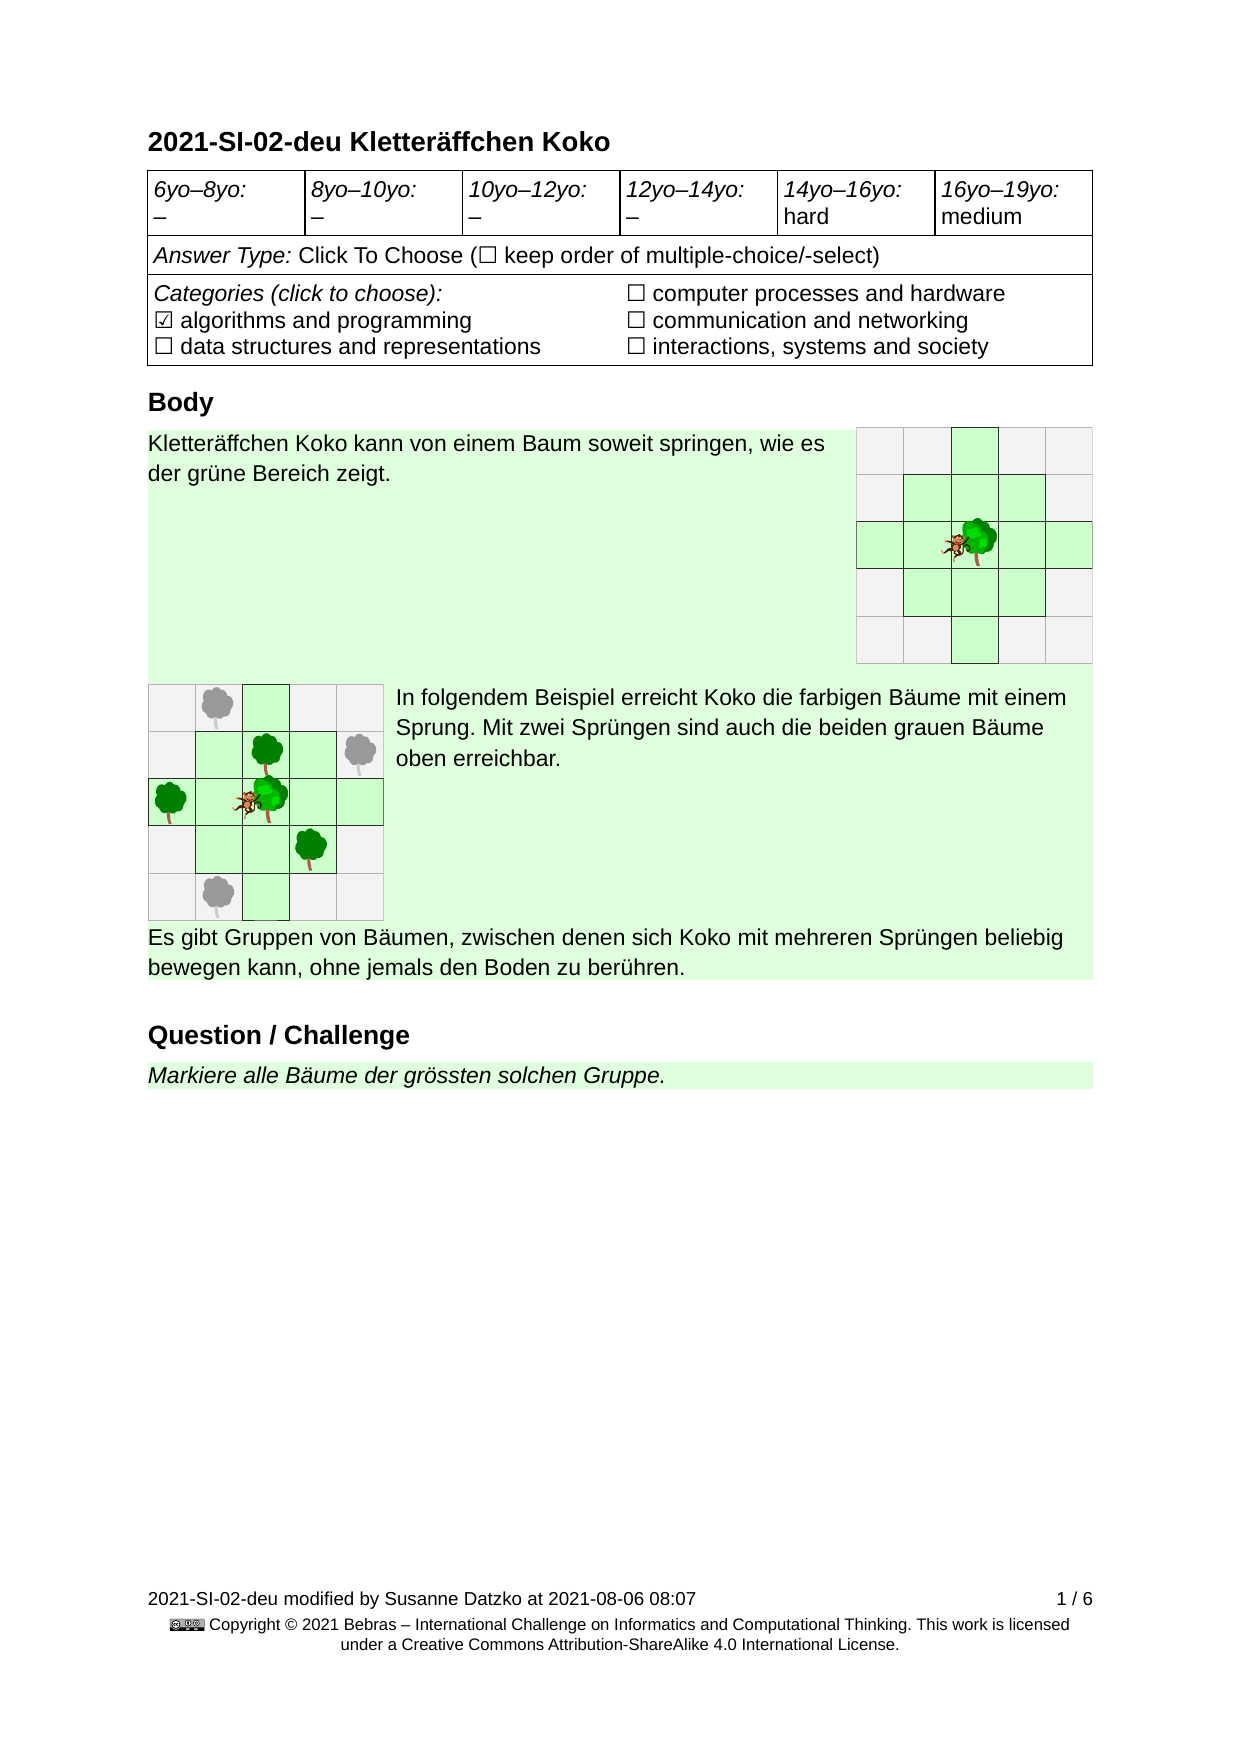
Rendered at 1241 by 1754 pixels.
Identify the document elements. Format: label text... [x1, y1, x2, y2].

table_cell ☐ computer processes and hardware ☐ communication and networking ☐ interactions, systems and society [620, 275, 1092, 365]
table_header 16yo–19yo: medium [936, 171, 1092, 235]
text Es gibt Gruppen von Bäumen, zwischen denen sich Koko mit mehreren Sprüngen beliebig bewegen kann, ohne jemals den Boden zu berühren. [148, 924, 1093, 980]
table_header 10yo–12yo: – [463, 171, 619, 235]
table_cell Categories (click to choose): ☑ algorithms and programming ☐ data structures and representations [148, 275, 620, 365]
table_cell Answer Type: Click To Choose (☐ keep order of multiple-choice/-select) [148, 236, 1092, 274]
text Markiere alle Bäume der grössten solchen Gruppe. [148, 1062, 1093, 1089]
table_header 14yo–16yo: hard [778, 171, 934, 235]
table_header 6yo–8yo: – [148, 171, 304, 235]
table_header 12yo–14yo: – [621, 171, 777, 235]
subtitle 2021-SI-02-deu Kletteräffchen Koko [148, 125, 1093, 157]
subtitle Question / Challenge [148, 1019, 1093, 1050]
text In folgendem Beispiel erreicht Koko die farbigen Bäume mit einem Sprung. Mit zwei Sprüngen sind auch die beiden grauen Bäume oben erreichbar. [384, 684, 1093, 771]
text Kletteräffchen Koko kann von einem Baum soweit springen, wie es der grüne Bereich zeigt. [148, 430, 856, 486]
subtitle Body [148, 387, 1093, 417]
table_header 8yo–10yo: – [306, 171, 462, 235]
